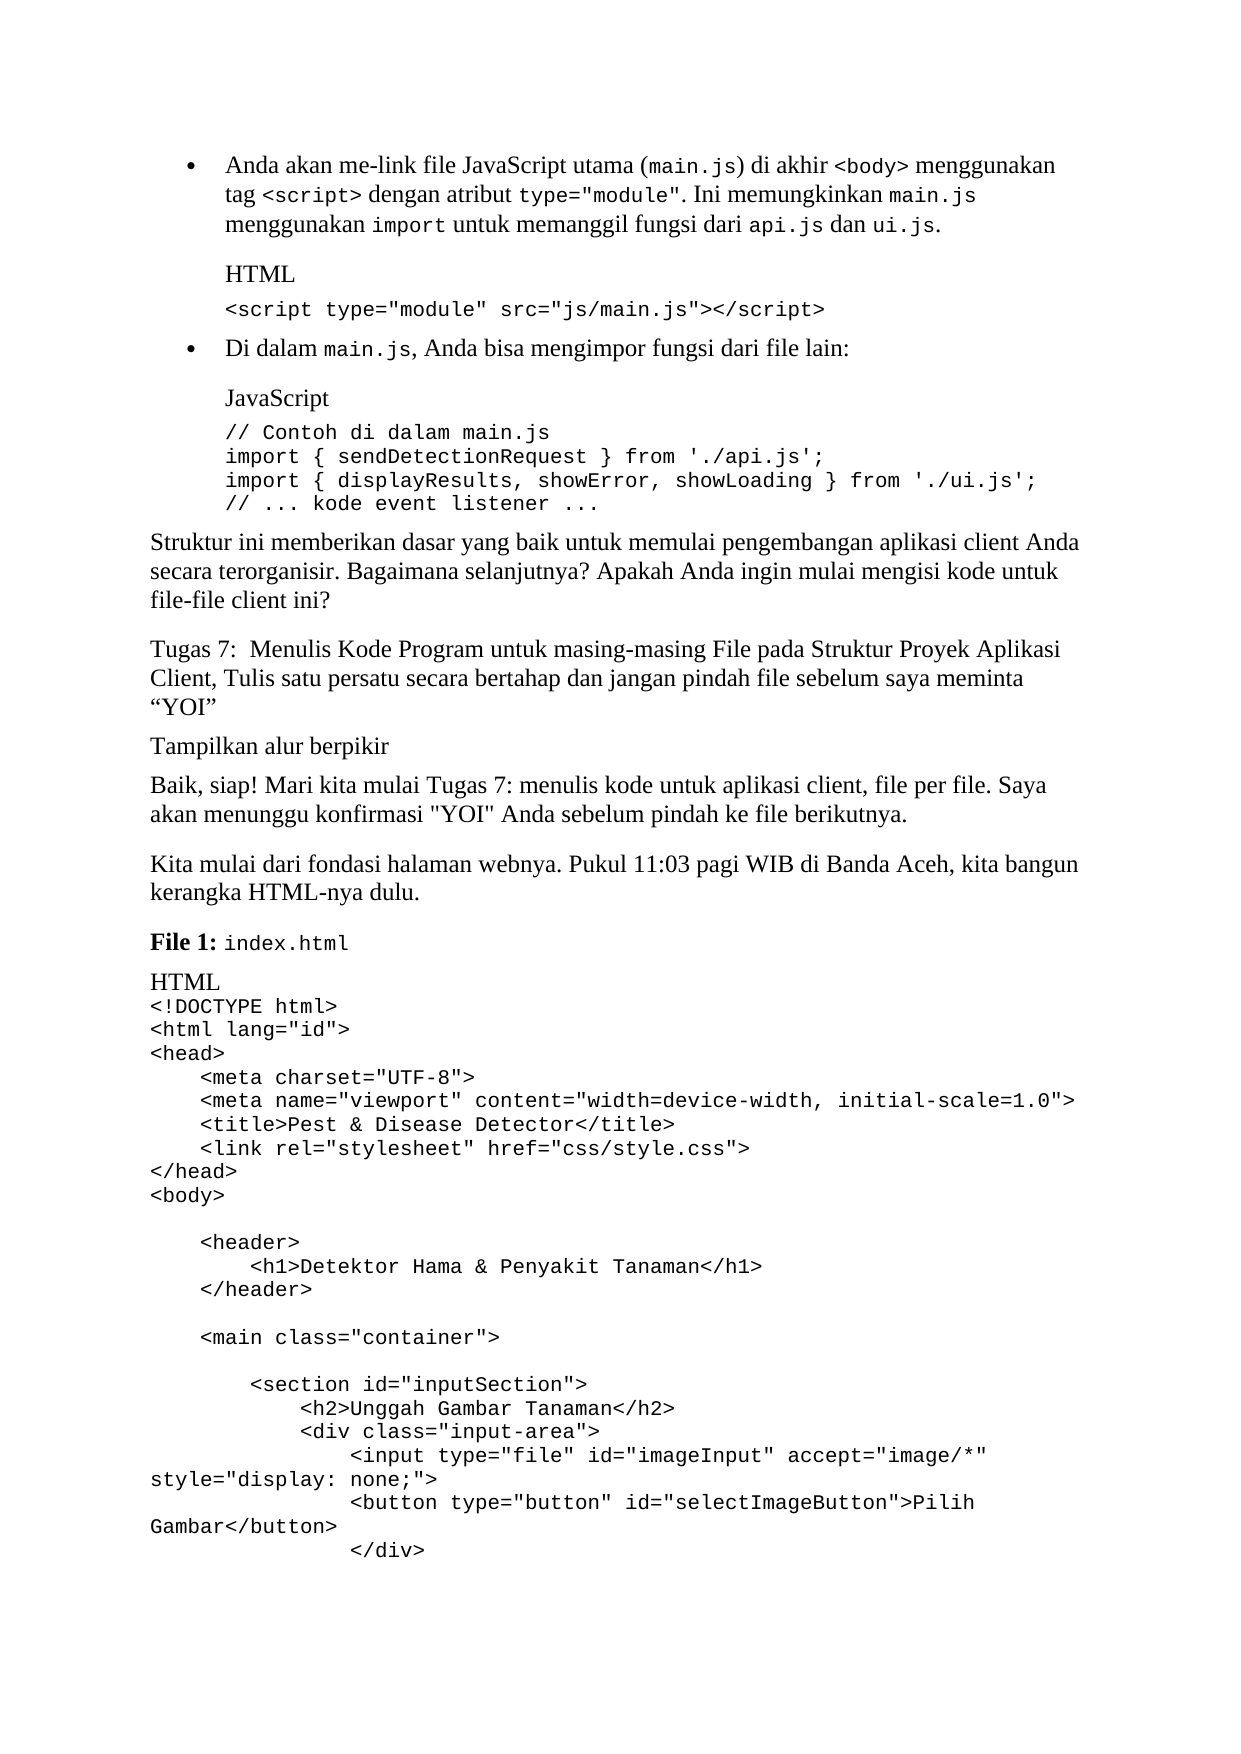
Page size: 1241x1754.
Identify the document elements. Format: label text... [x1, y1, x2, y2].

list Anda akan me-link file JavaScript utama (main.js) di akhir <body> menggunakan tag <script> dengan atribut type="module". Ini memungkinkan main.js menggunakan import untuk memanggil fungsi dari api.js dan ui.js. [187, 150, 1090, 239]
text File 1: index.html [150, 927, 1090, 957]
text </header> [150, 1279, 1090, 1303]
text <div class="input-area"> [150, 1421, 1090, 1445]
text <meta name="viewport" content="width=device-width, initial-scale=1.0"> [150, 1090, 1090, 1114]
text import { displayResults, showError, showLoading } from './ui.js'; [225, 470, 1090, 493]
text <!DOCTYPE html> [150, 996, 1090, 1019]
text // Contoh di dalam main.js [225, 422, 1090, 446]
text </head> [150, 1161, 1090, 1185]
text <button type="button" id="selectImageButton">Pilih Gambar</button> [150, 1492, 1090, 1539]
text import { sendDetectionRequest } from './api.js'; [225, 446, 1090, 470]
text <script type="module" src="js/main.js"></script> [225, 299, 1090, 322]
text <html lang="id"> [150, 1019, 1090, 1043]
text HTML [225, 259, 1090, 288]
text // ... kode event listener ... [225, 493, 1090, 517]
text <meta charset="UTF-8"> [150, 1067, 1090, 1090]
list Di dalam main.js, Anda bisa mengimpor fungsi dari file lain: [187, 333, 1090, 362]
text JavaScript [225, 383, 1090, 412]
text <head> [150, 1043, 1090, 1067]
text <main class="container"> [150, 1327, 1090, 1350]
text HTML [150, 967, 1090, 996]
text <link rel="stylesheet" href="css/style.css"> [150, 1138, 1090, 1161]
text Tampilkan alur berpikir [150, 731, 1090, 760]
text Tugas 7: Menulis Kode Program untuk masing-masing File pada Struktur Proyek Aplikasi Client, Tulis satu persatu secara bertahap dan jangan pindah file sebelum saya meminta “YOI” [150, 634, 1090, 721]
text Kita mulai dari fondasi halaman webnya. Pukul 11:03 pagi WIB di Banda Aceh, kita bangun kerangka HTML-nya dulu. [150, 849, 1090, 906]
text <input type="file" id="imageInput" accept="image/*" style="display: none;"> [150, 1445, 1090, 1492]
text <body> [150, 1185, 1090, 1208]
text <h1>Detektor Hama & Penyakit Tanaman</h1> [150, 1256, 1090, 1279]
text </div> [150, 1539, 1090, 1563]
text Struktur ini memberikan dasar yang baik untuk memulai pengembangan aplikasi client Anda secara terorganisir. Bagaimana selanjutnya? Apakah Anda ingin mulai mengisi kode untuk file-file client ini? [150, 527, 1090, 614]
text Baik, siap! Mari kita mulai Tugas 7: menulis kode untuk aplikasi client, file per file. Saya akan menunggu konfirmasi "YOI" Anda sebelum pindah ke file berikutnya. [150, 770, 1090, 828]
text <section id="inputSection"> [150, 1374, 1090, 1398]
text <header> [150, 1232, 1090, 1256]
text <h2>Unggah Gambar Tanaman</h2> [150, 1398, 1090, 1421]
text <title>Pest & Disease Detector</title> [150, 1114, 1090, 1138]
